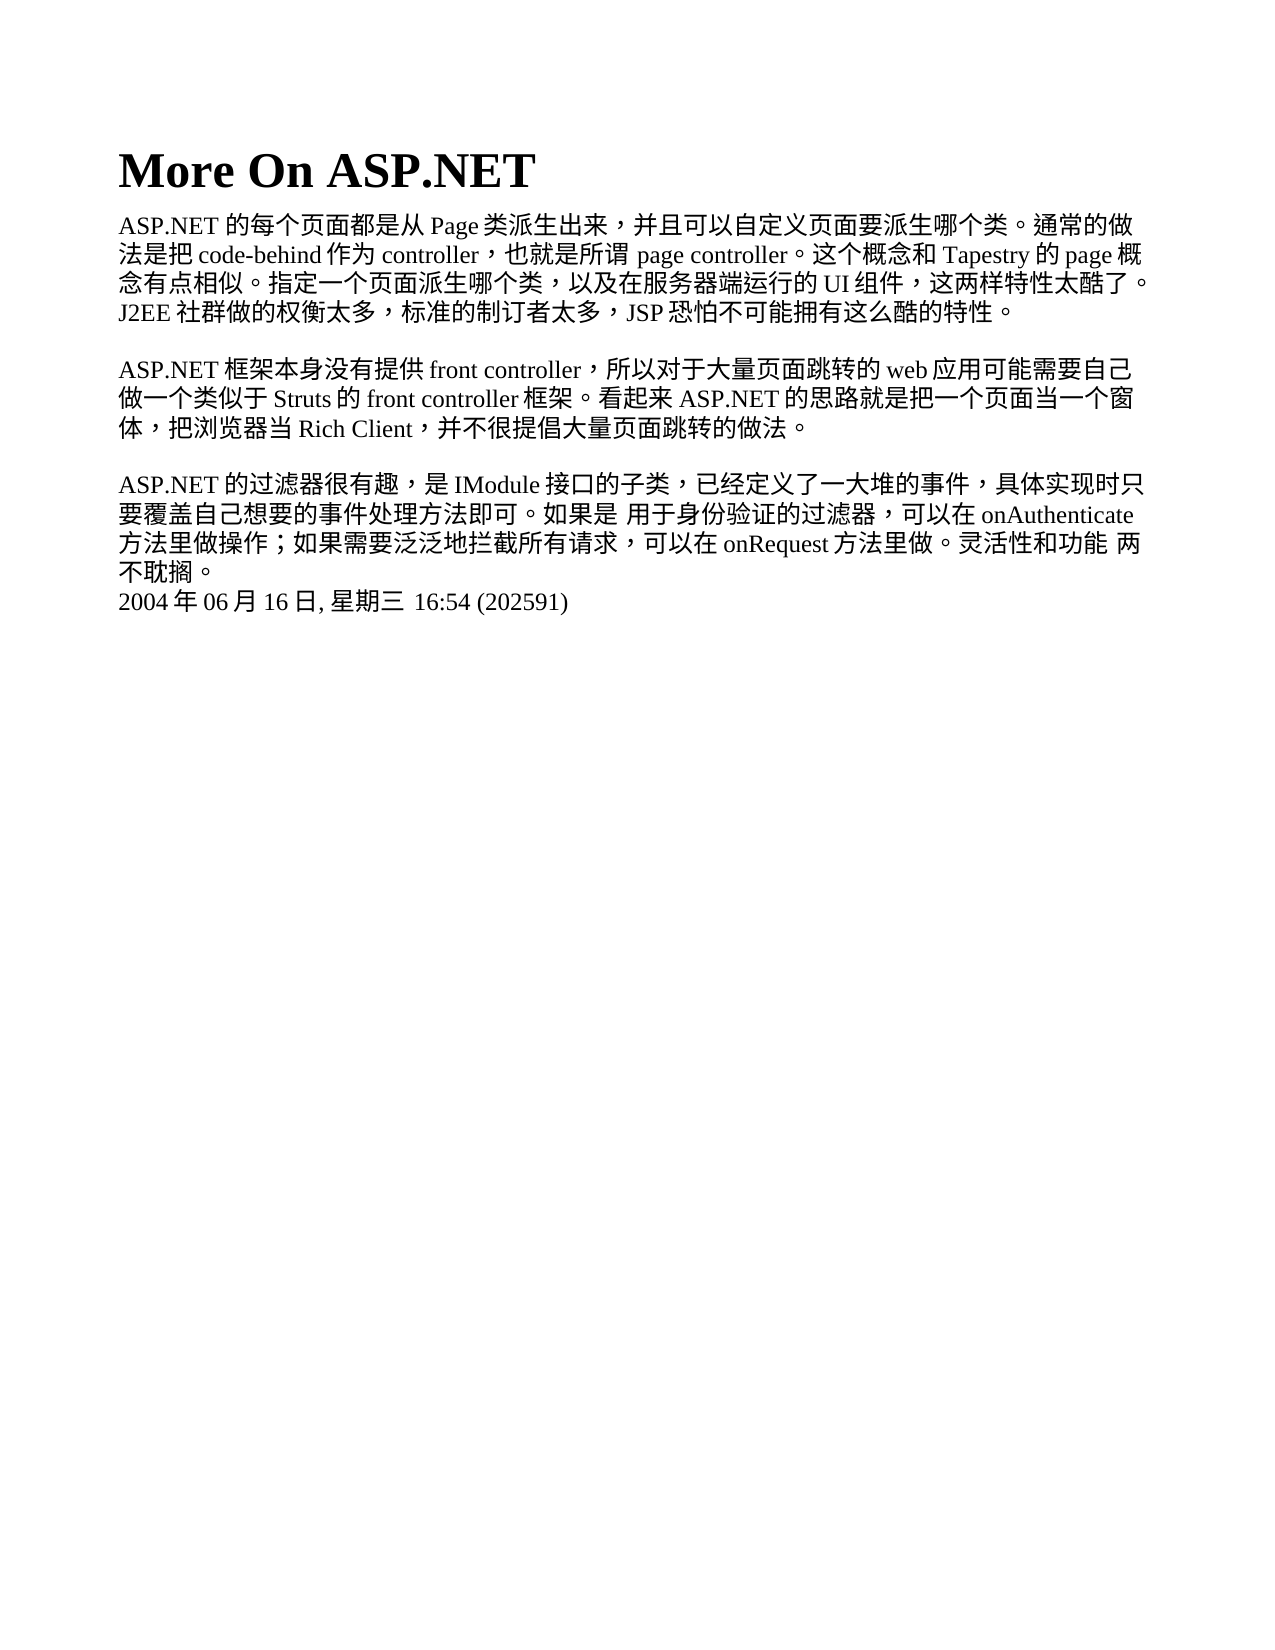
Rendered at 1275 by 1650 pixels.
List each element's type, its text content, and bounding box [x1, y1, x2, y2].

text ASP.NET的过滤器很有趣，是IModule接口的子类，已经定义了一大堆的事件，具体实现时只要覆盖自己想要的事件处理方法即可。如果是 用于身份验证的过滤器，可以在onAuthenticate方法里做操作；如果需要泛泛地拦截所有请求，可以在onRequest方法里做。灵活性和功能 两不耽搁。 [118, 471, 1157, 587]
text ASP.NET框架本身没有提供front controller，所以对于大量页面跳转的web应用可能需要自己做一个类似于Struts的front controller框架。看起来ASP.NET的思路就是把一个页面当一个窗体，把浏览器当Rich Client，并不很提倡大量页面跳转的做法。 [118, 355, 1157, 443]
text 2004年06月16日, 星期三 16:54 (202591) [118, 587, 1157, 616]
text ASP.NET 的每个页面都是从Page类派生出来，并且可以自定义页面要派生哪个类。通常的做法是把code-behind作为controller，也就是所谓 page controller。这个概念和Tapestry的page概念有点相似。指定一个页面派生哪个类，以及在服务器端运行的UI组件，这两样特性太酷了。 J2EE社群做的权衡太多，标准的制订者太多，JSP恐怕不可能拥有这么酷的特性。 [118, 211, 1157, 328]
subtitle More On ASP.NET [118, 143, 1157, 198]
